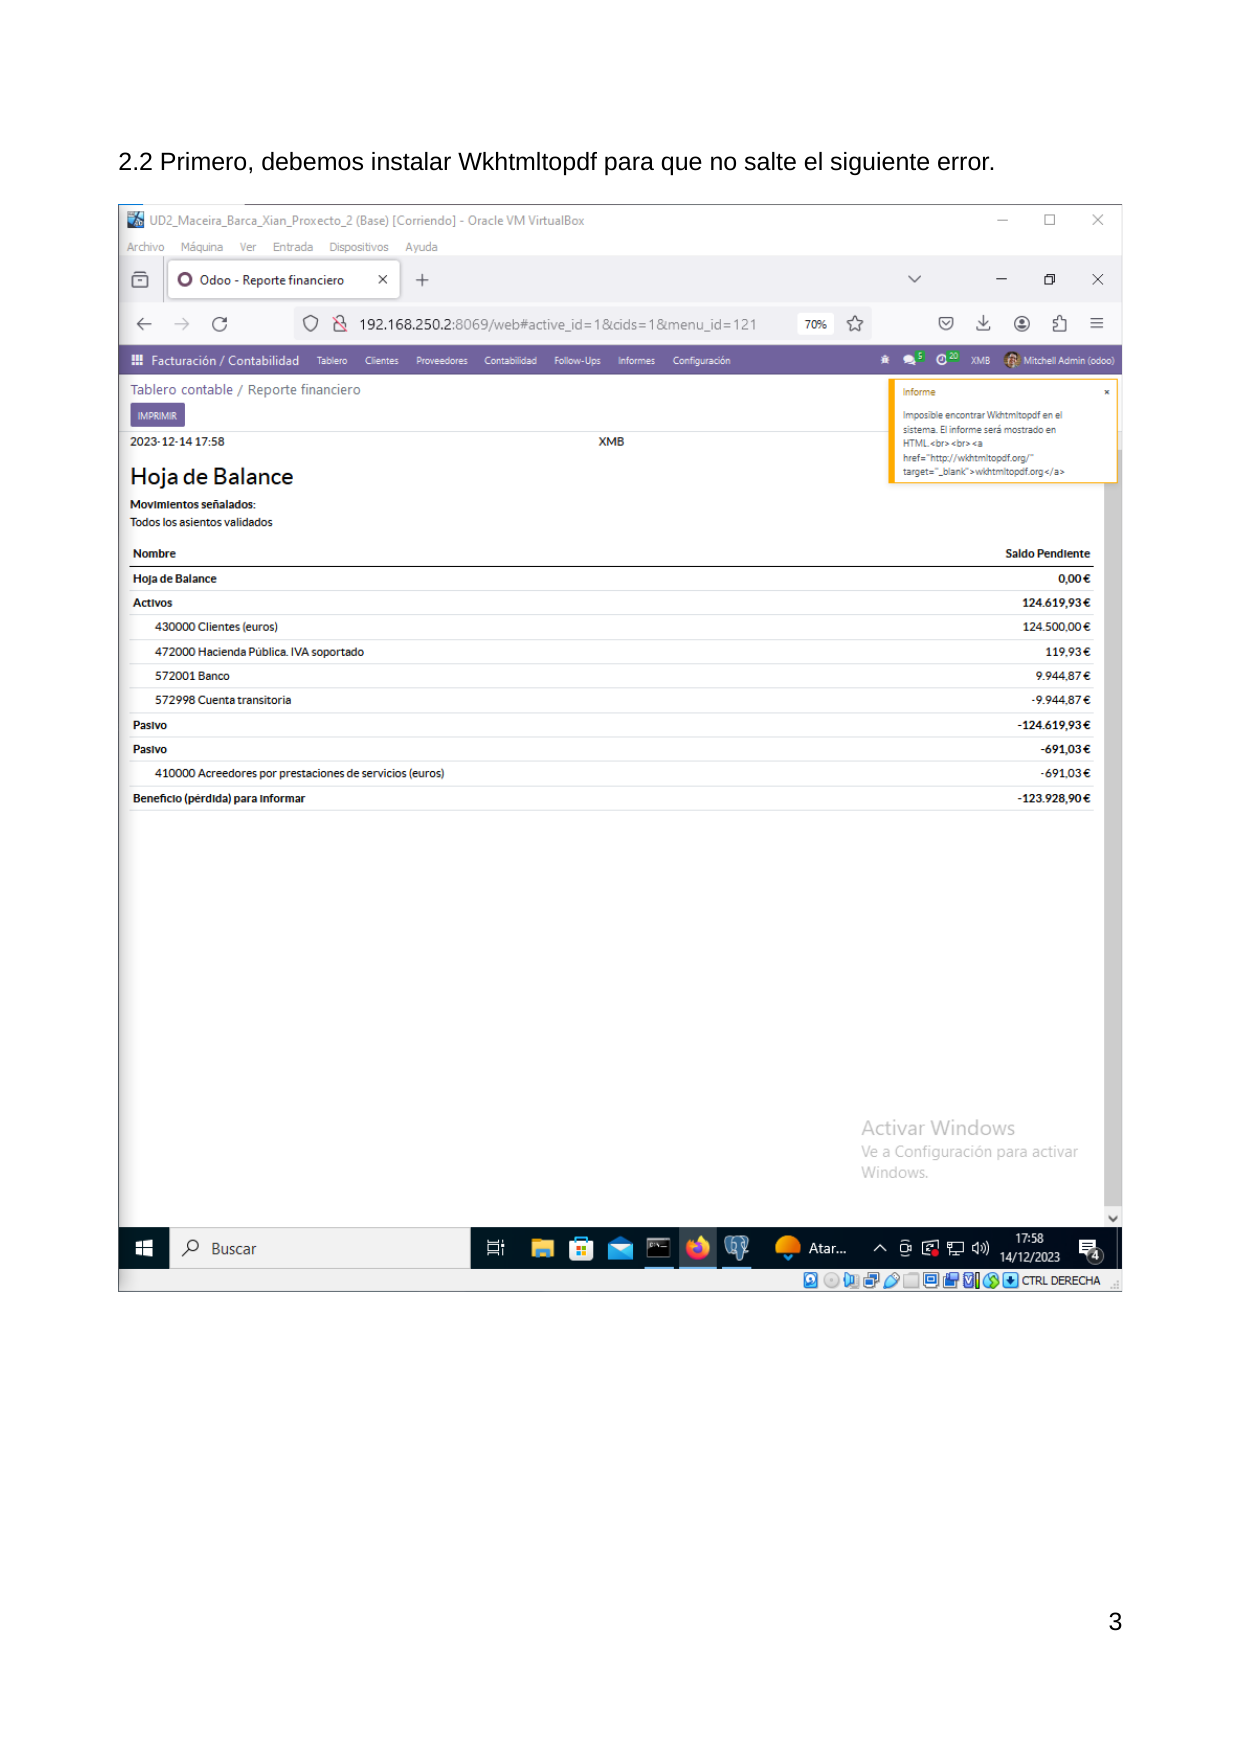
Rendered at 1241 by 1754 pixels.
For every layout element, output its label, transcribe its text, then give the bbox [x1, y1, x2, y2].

text 2.2 Primero, debemos instalar Wkhtmltopdf para que no salte el siguiente error. [118, 147, 1122, 176]
picture [118, 204, 1123, 1292]
